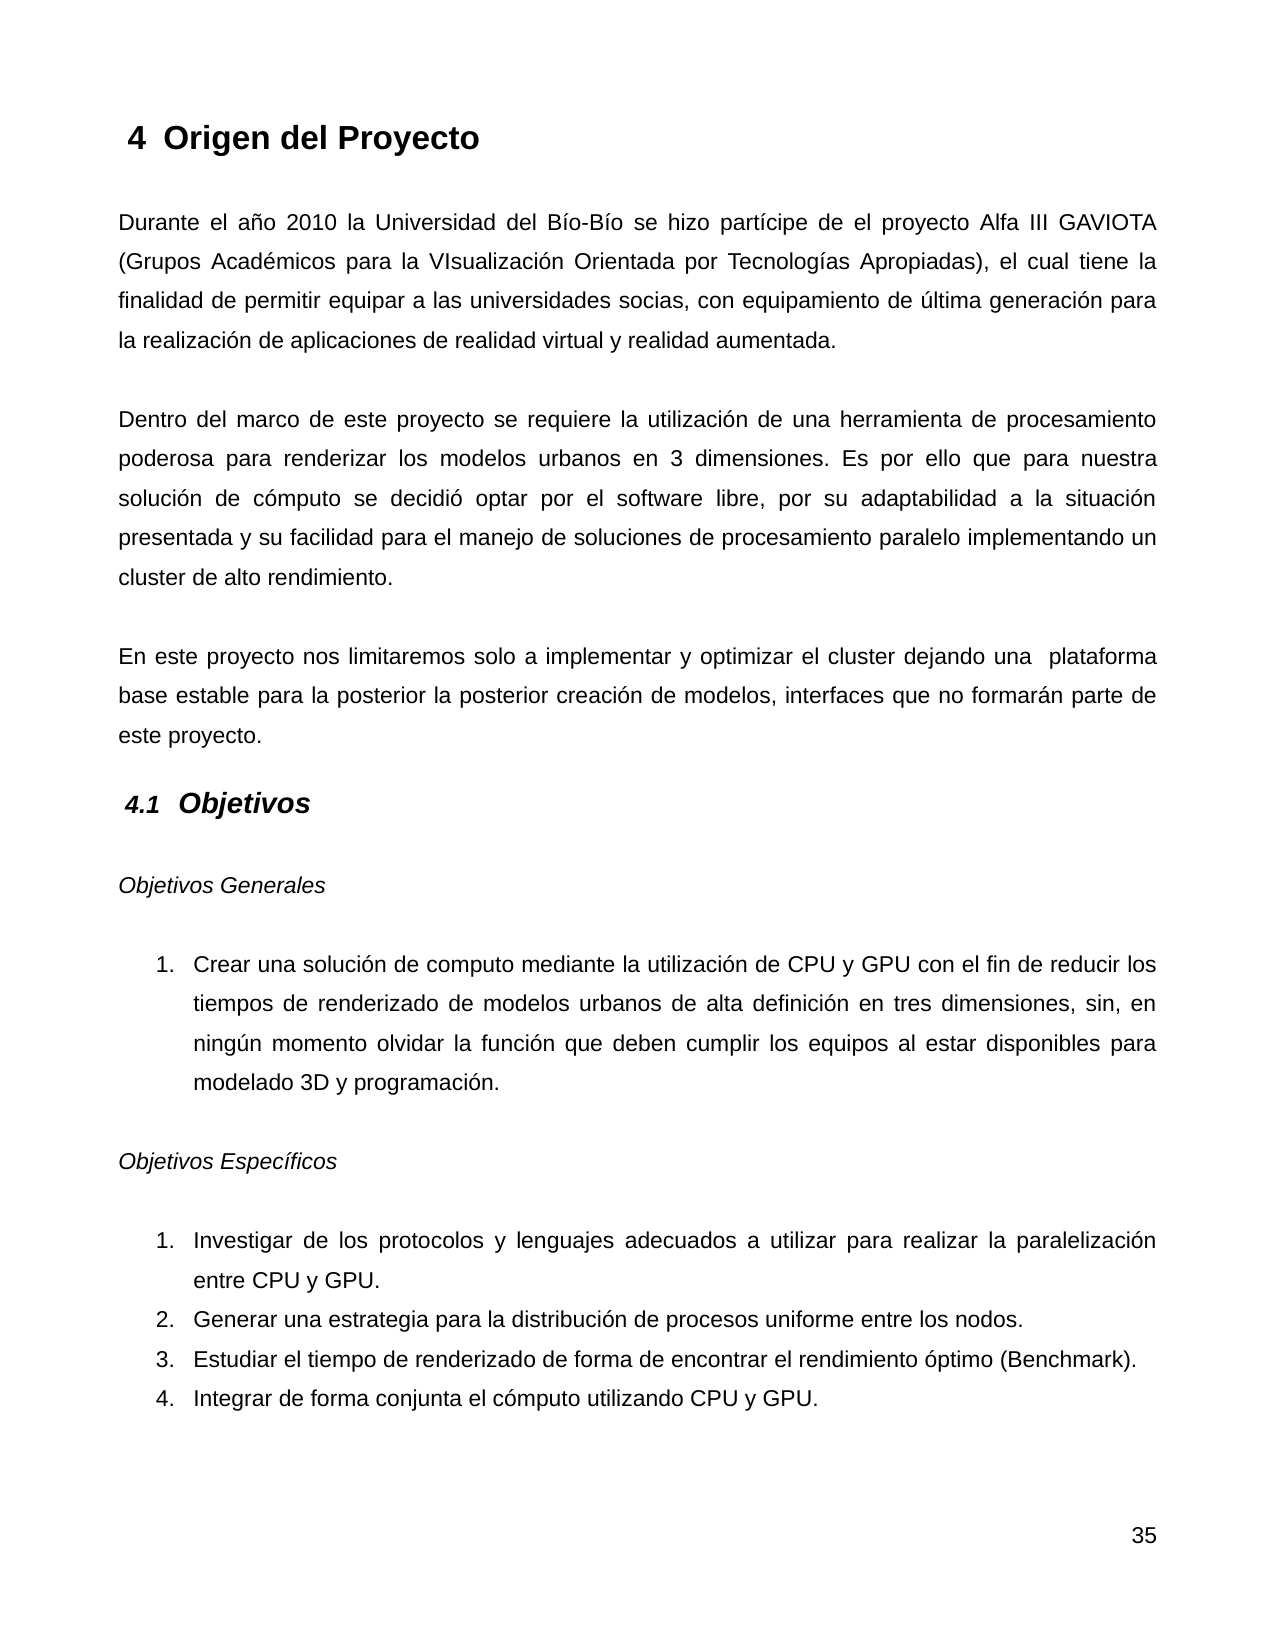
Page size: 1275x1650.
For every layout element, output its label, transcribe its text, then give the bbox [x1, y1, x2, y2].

text Objetivos Generales [118, 872, 1157, 898]
subtitle Objetivos [118, 786, 1157, 820]
text Objetivos Específicos [118, 1148, 1157, 1174]
text Durante el año 2010 la Universidad del Bío-Bío se hizo partícipe de el proyecto Alfa III GAVIOTA (Grupos Académicos para la VIsualización Orientada por Tecnologías Apropiadas), el cual tiene la finalidad de permitir equipar a las universidades socias, con equipamiento de última generación para la realización de aplicaciones de realidad virtual y realidad aumentada. [118, 208, 1157, 353]
list Integrar de forma conjunta el cómputo utilizando CPU y GPU. [156, 1385, 1157, 1411]
subtitle Origen del Proyecto [118, 118, 1157, 157]
list Investigar de los protocolos y lenguajes adecuados a utilizar para realizar la paralelización entre CPU y GPU. [156, 1227, 1157, 1293]
text Dentro del marco de este proyecto se requiere la utilización de una herramienta de procesamiento poderosa para renderizar los modelos urbanos en 3 dimensiones. Es por ello que para nuestra solución de cómputo se decidió optar por el software libre, por su adaptabilidad a la situación presentada y su facilidad para el manejo de soluciones de procesamiento paralelo implementando un cluster de alto rendimiento. [118, 406, 1157, 590]
text En este proyecto nos limitaremos solo a implementar y optimizar el cluster dejando una plataforma base estable para la posterior la posterior creación de modelos, interfaces que no formarán parte de este proyecto. [118, 643, 1157, 748]
list Estudiar el tiempo de renderizado de forma de encontrar el rendimiento óptimo (Benchmark). [156, 1346, 1157, 1372]
list Crear una solución de computo mediante la utilización de CPU y GPU con el fin de reducir los tiempos de renderizado de modelos urbanos de alta definición en tres dimensiones, sin, en ningún momento olvidar la función que deben cumplir los equipos al estar disponibles para modelado 3D y programación. [156, 951, 1157, 1096]
list Generar una estrategia para la distribución de procesos uniforme entre los nodos. [156, 1306, 1157, 1332]
